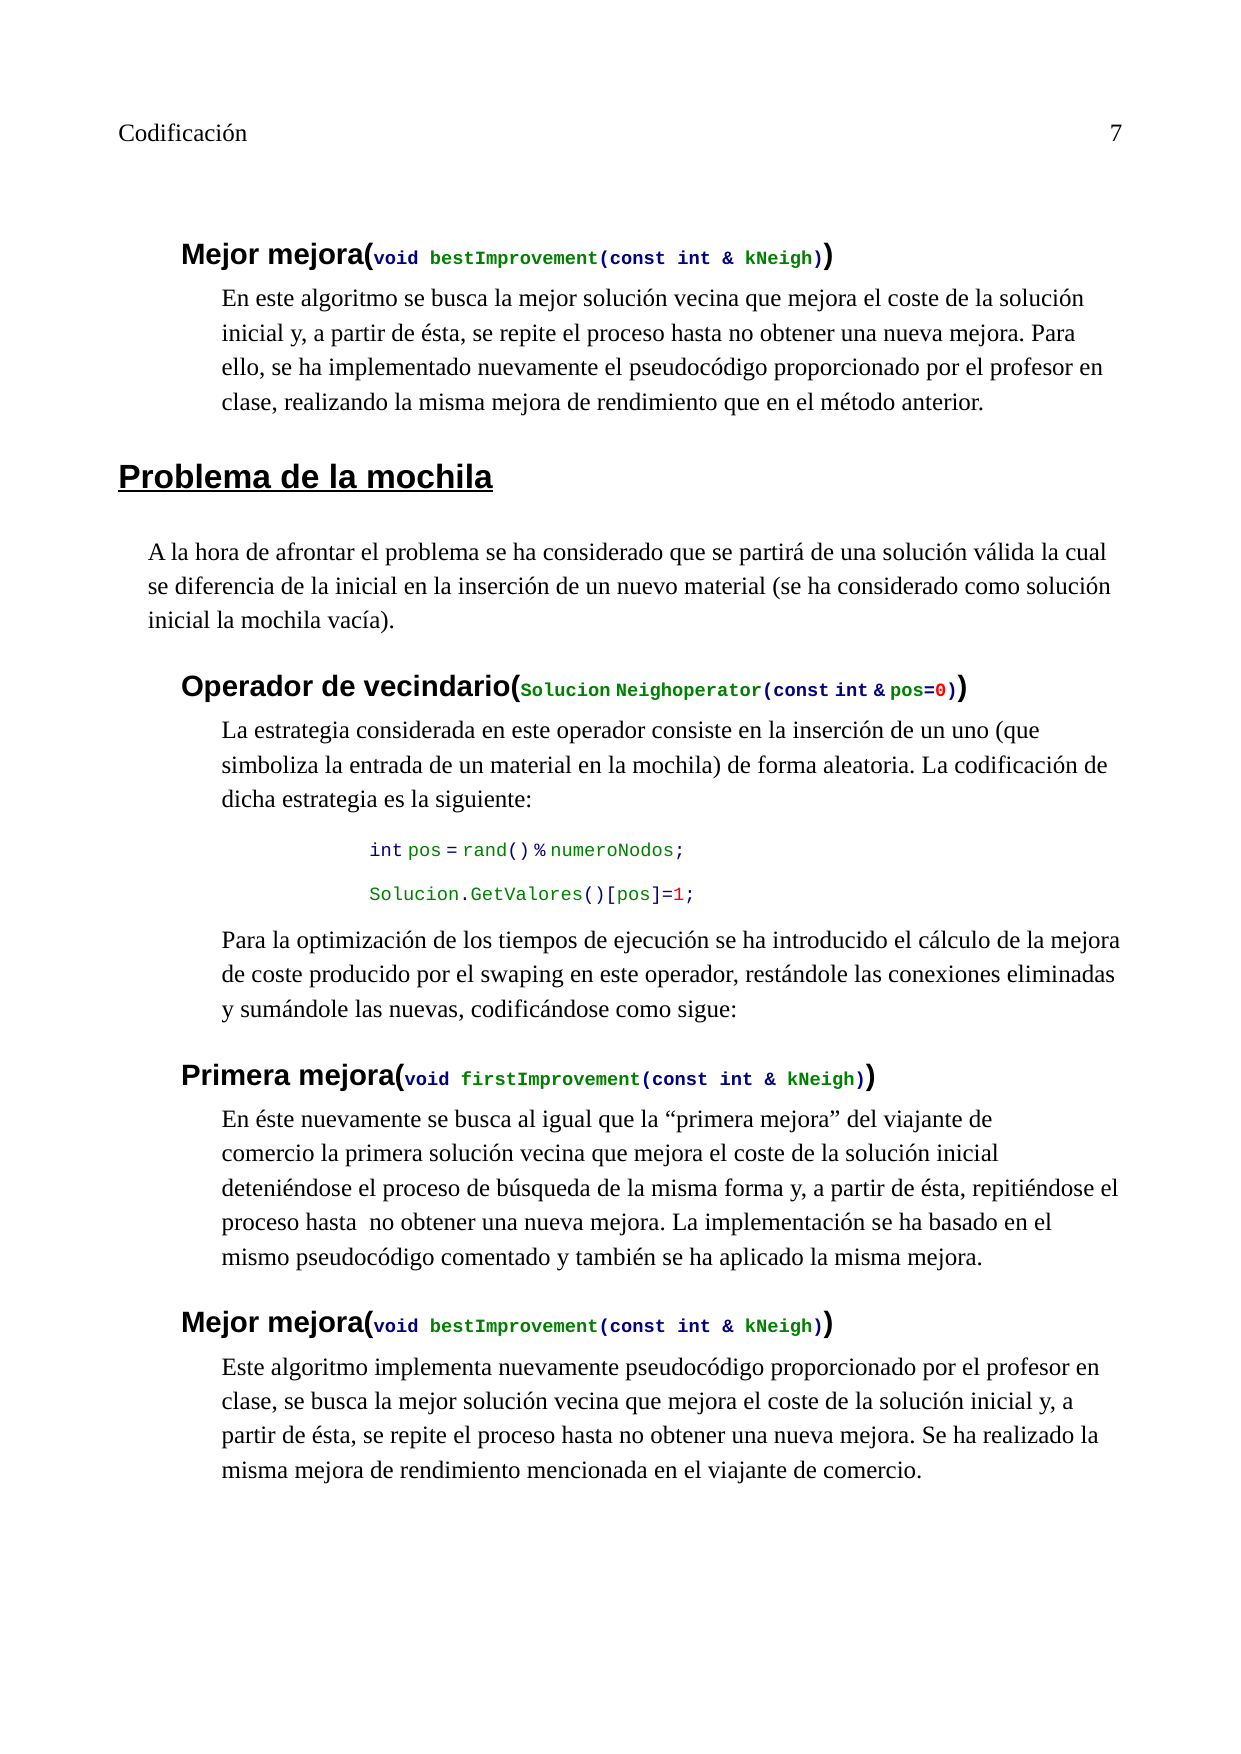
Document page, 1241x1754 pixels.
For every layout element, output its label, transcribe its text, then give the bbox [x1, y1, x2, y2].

subtitle Problema de la mochila [118, 457, 1122, 495]
text int pos = rand() % numeroNodos; [148, 833, 1122, 862]
text Solucion.GetValores()[pos]=1; [148, 883, 1122, 906]
text La estrategia considerada en este operador consiste en la inserción de un uno (que simboliza la entrada de un material en la mochila) de forma aleatoria. La codificación de dicha estrategia es la siguiente: [148, 715, 1122, 813]
text A la hora de afrontar el problema se ha considerado que se partirá de una solución válida la cual se diferencia de la inicial en la inserción de un nuevo material (se ha considerado como solución inicial la mochila vacía). [148, 537, 1122, 634]
text Para la optimización de los tiempos de ejecución se ha introducido el cálculo de la mejora de coste producido por el swaping en este operador, restándole las conexiones eliminadas y sumándole las nuevas, codificándose como sigue: [148, 925, 1122, 1023]
text En éste nuevamente se busca al igual que la “primera mejora” del viajante de comercio la primera solución vecina que mejora el coste de la solución inicial deteniéndose el proceso de búsqueda de la misma forma y, a partir de ésta, repitiéndose el proceso hasta no obtener una nueva mejora. La implementación se ha basado en el mismo pseudocódigo comentado y también se ha aplicado la misma mejora. [148, 1104, 1122, 1271]
text Este algoritmo implementa nuevamente pseudocódigo proporcionado por el profesor en clase, se busca la mejor solución vecina que mejora el coste de la solución inicial y, a partir de ésta, se repite el proceso hasta no obtener una nueva mejora. Se ha realizado la misma mejora de rendimiento mencionada en el viajante de comercio. [148, 1352, 1122, 1484]
subtitle Mejor mejora(void bestImprovement(const int & kNeigh)) [163, 237, 1122, 271]
subtitle Primera mejora(void firstImprovement(const int & kNeigh)) [163, 1058, 1122, 1091]
text En este algoritmo se busca la mejor solución vecina que mejora el coste de la solución inicial y, a partir de ésta, se repite el proceso hasta no obtener una nueva mejora. Para ello, se ha implementado nuevamente el pseudocódigo proporcionado por el profesor en clase, realizando la misma mejora de rendimiento que en el método anterior. [148, 283, 1122, 416]
subtitle Operador de vecindario(Solucion Neighoperator(const int & pos=0)) [163, 669, 1122, 703]
subtitle Mejor mejora(void bestImprovement(const int & kNeigh)) [163, 1305, 1122, 1339]
